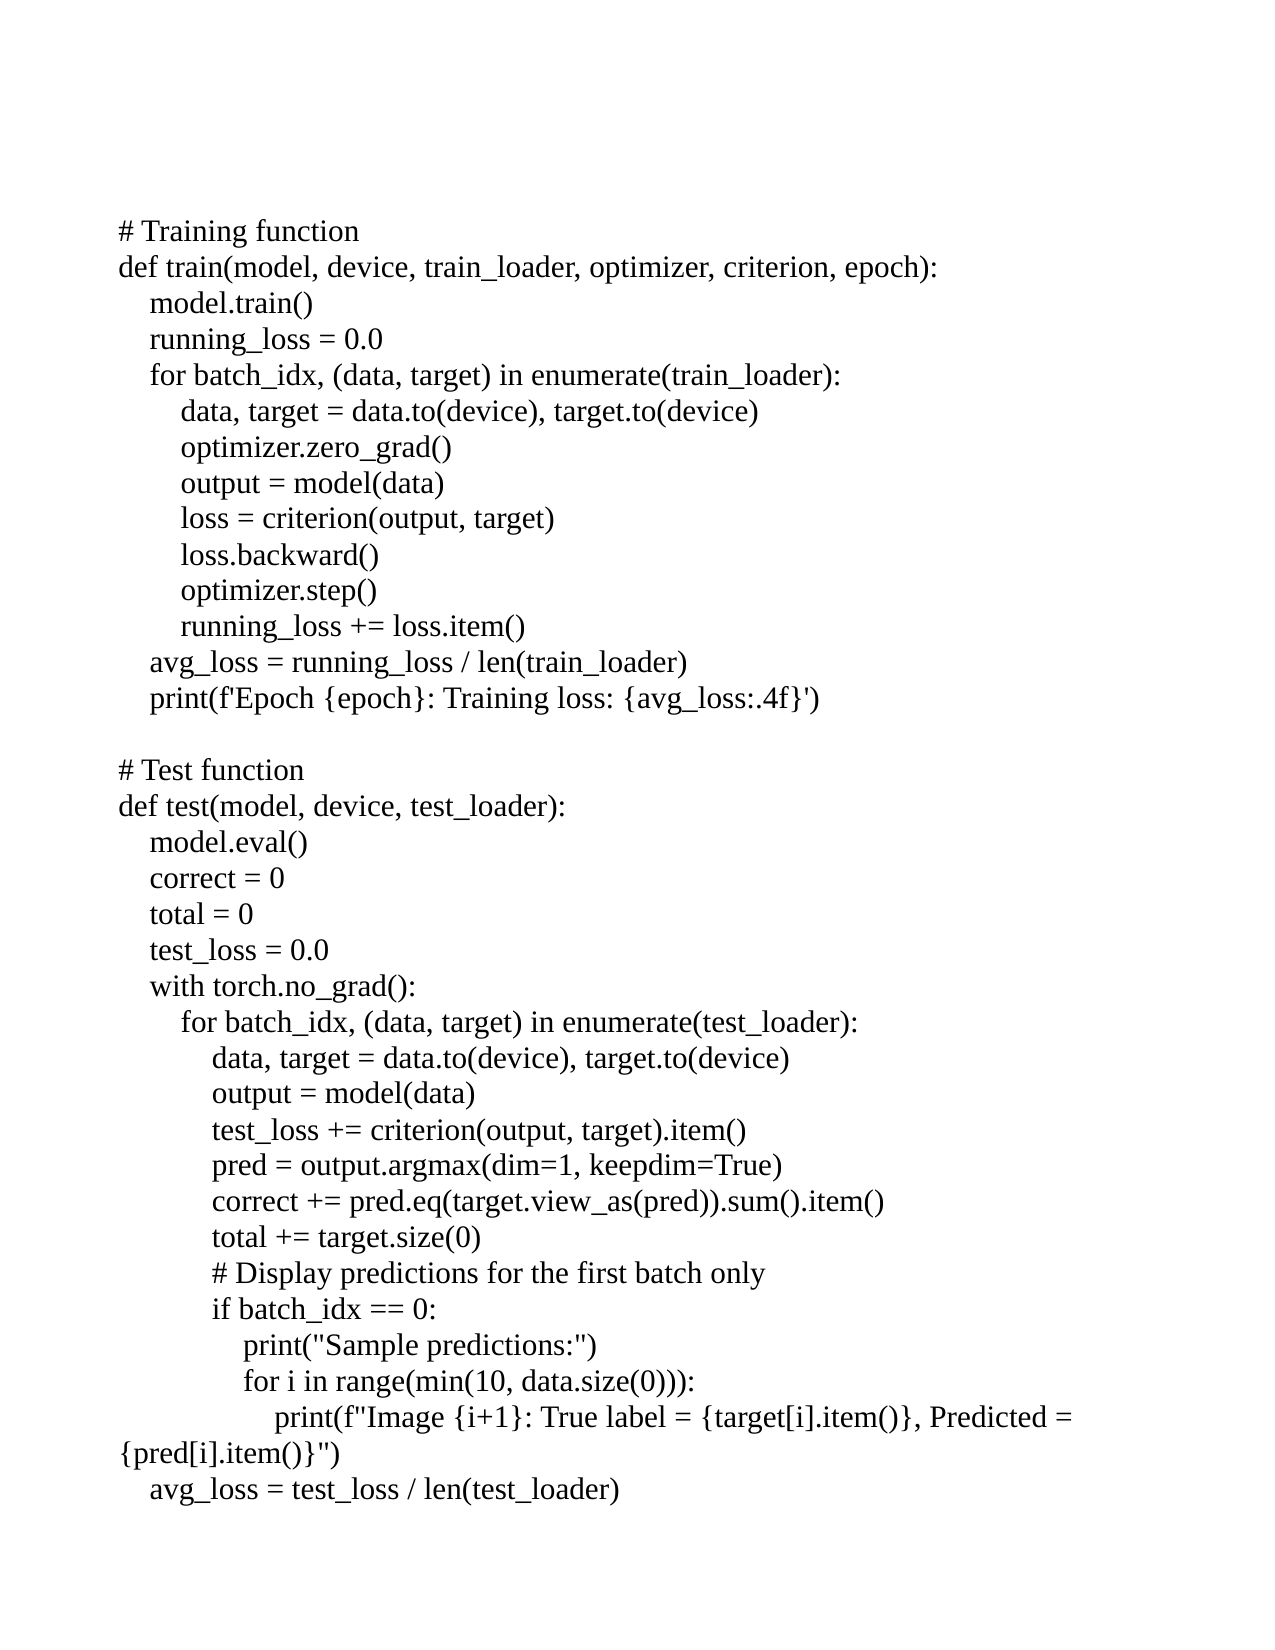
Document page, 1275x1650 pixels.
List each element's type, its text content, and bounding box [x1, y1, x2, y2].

text print(f'Epoch {epoch}: Training loss: {avg_loss:.4f}') [118, 679, 1157, 715]
text test_loss = 0.0 [118, 931, 1157, 967]
text running_loss = 0.0 [118, 320, 1157, 356]
text output = model(data) [118, 464, 1157, 500]
text total = 0 [118, 895, 1157, 931]
text running_loss += loss.item() [118, 608, 1157, 643]
text # Training function [118, 212, 1157, 248]
text for i in range(min(10, data.size(0))): [118, 1362, 1157, 1398]
text # Display predictions for the first batch only [118, 1254, 1157, 1290]
text with torch.no_grad(): [118, 967, 1157, 1003]
text model.eval() [118, 823, 1157, 859]
text if batch_idx == 0: [118, 1290, 1157, 1326]
text model.train() [118, 284, 1157, 320]
text pred = output.argmax(dim=1, keepdim=True) [118, 1147, 1157, 1183]
text optimizer.step() [118, 572, 1157, 608]
text correct += pred.eq(target.view_as(pred)).sum().item() [118, 1183, 1157, 1218]
text # Test function [118, 751, 1157, 787]
text data, target = data.to(device), target.to(device) [118, 1039, 1157, 1075]
text for batch_idx, (data, target) in enumerate(train_loader): [118, 356, 1157, 392]
text total += target.size(0) [118, 1218, 1157, 1254]
text print(f"Image {i+1}: True label = {target[i].item()}, Predicted = {pred[i].item()}") [118, 1398, 1157, 1470]
text def test(model, device, test_loader): [118, 787, 1157, 823]
text for batch_idx, (data, target) in enumerate(test_loader): [118, 1003, 1157, 1039]
text avg_loss = test_loss / len(test_loader) [118, 1470, 1157, 1506]
text optimizer.zero_grad() [118, 428, 1157, 464]
text test_loss += criterion(output, target).item() [118, 1111, 1157, 1147]
text print("Sample predictions:") [118, 1326, 1157, 1362]
text data, target = data.to(device), target.to(device) [118, 392, 1157, 428]
text correct = 0 [118, 859, 1157, 895]
text loss.backward() [118, 536, 1157, 572]
text avg_loss = running_loss / len(train_loader) [118, 643, 1157, 679]
text output = model(data) [118, 1075, 1157, 1111]
text loss = criterion(output, target) [118, 500, 1157, 536]
text def train(model, device, train_loader, optimizer, criterion, epoch): [118, 248, 1157, 284]
